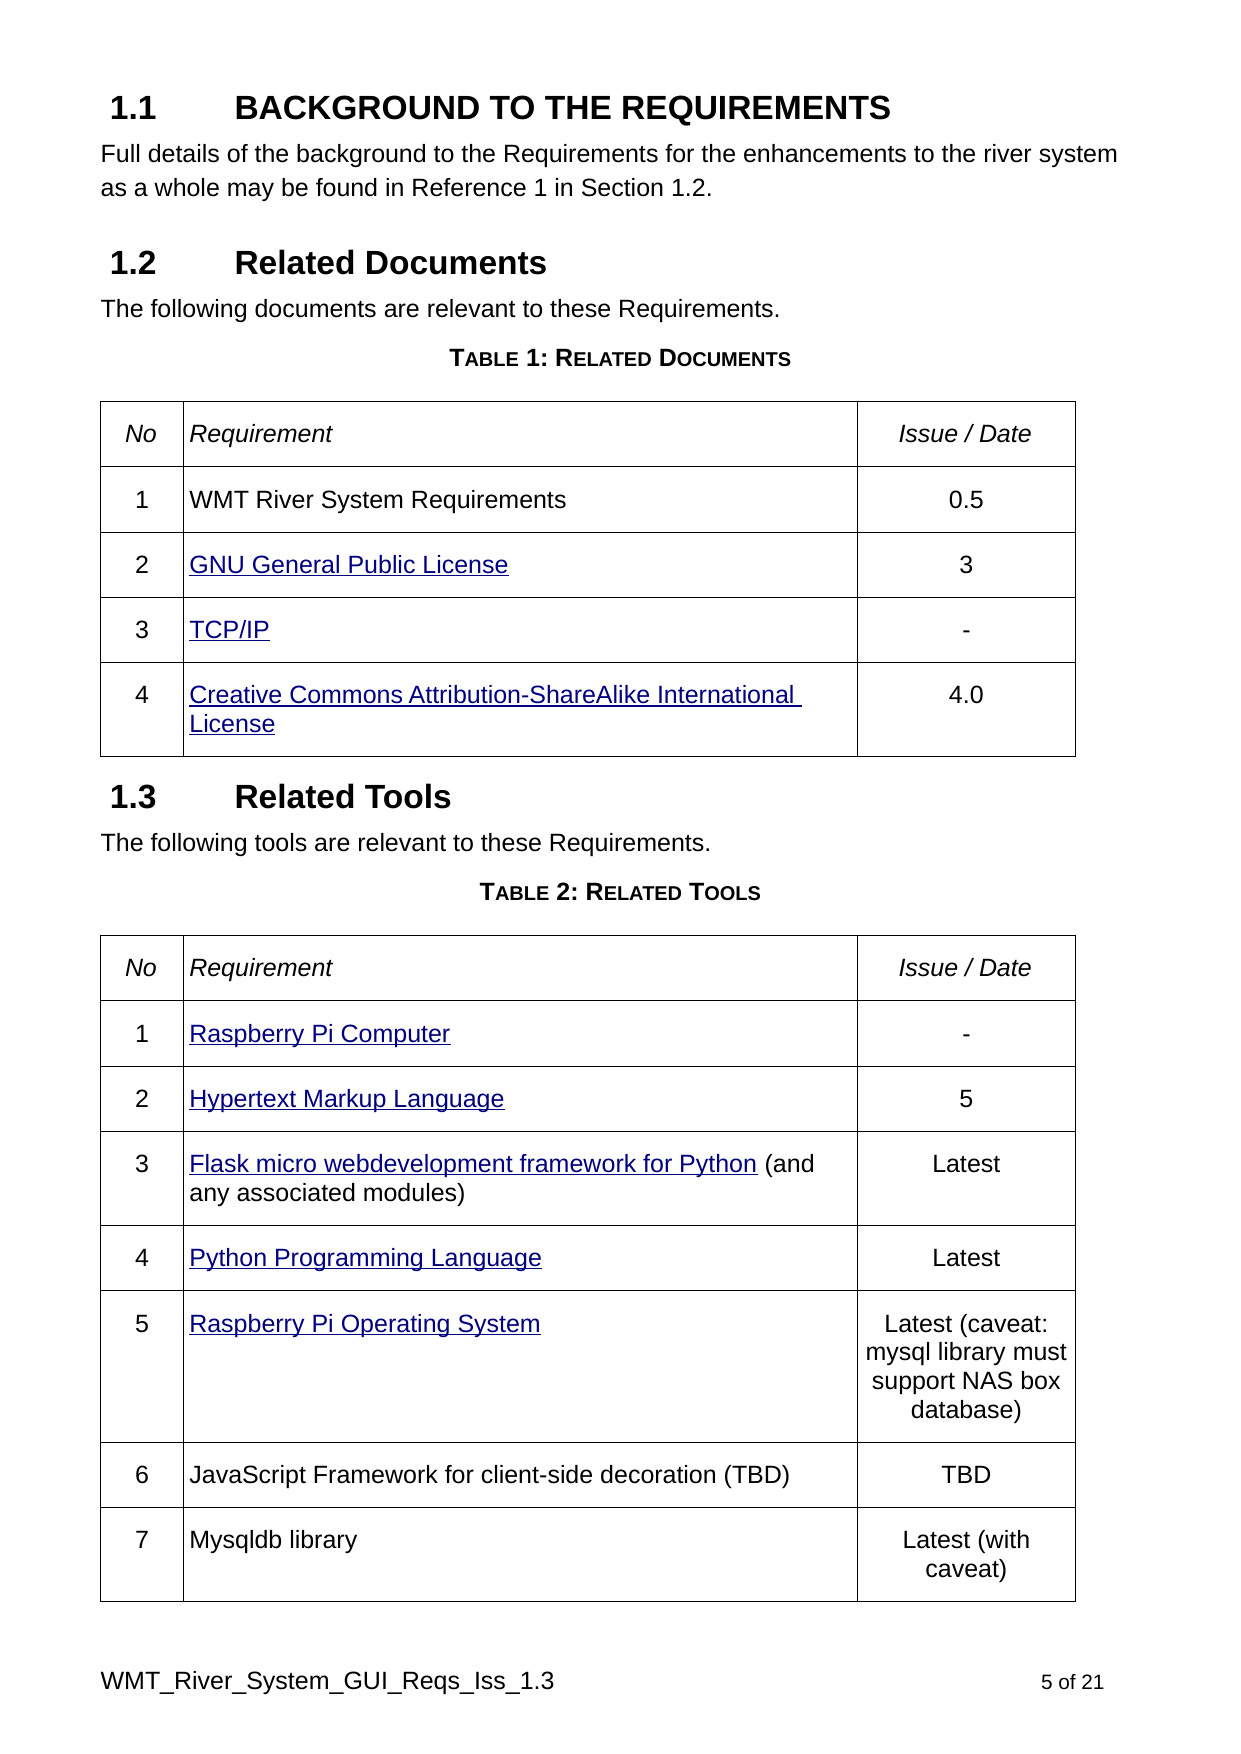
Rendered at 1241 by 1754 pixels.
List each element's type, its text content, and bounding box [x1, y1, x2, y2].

table_cell 1 [101, 1001, 183, 1066]
table_cell Flask micro webdevelopment framework for Python (and any associated modules) [184, 1132, 857, 1225]
table_header No [101, 936, 183, 1000]
table_cell Latest [858, 1132, 1075, 1225]
table_cell 5 [101, 1291, 183, 1442]
subtitle Table 2: Related Tools [100, 877, 1140, 906]
table_cell Mysqldb library [184, 1508, 857, 1601]
table_cell Raspberry Pi Computer [184, 1001, 857, 1066]
table_cell TCP/IP [184, 598, 857, 662]
table_cell JavaScript Framework for client-side decoration (TBD) [184, 1443, 857, 1507]
table_cell 2 [101, 533, 183, 597]
table_cell WMT River System Requirements [184, 467, 857, 532]
table_cell 3 [101, 1132, 183, 1225]
table_cell 3 [858, 533, 1075, 597]
table_cell 0.5 [858, 467, 1075, 532]
table_cell Raspberry Pi Operating System [184, 1291, 857, 1442]
table_cell Hypertext Markup Language [184, 1067, 857, 1131]
table_cell GNU General Public License [184, 533, 857, 597]
table_cell 6 [101, 1443, 183, 1507]
table_cell Latest (caveat: mysql library must support NAS box database) [858, 1291, 1075, 1442]
table_cell Latest [858, 1226, 1075, 1290]
table_cell 7 [101, 1508, 183, 1601]
subtitle BACKGROUND TO THE REQUIREMENTS [100, 88, 1140, 126]
table_cell 4.0 [858, 663, 1075, 756]
text Full details of the background to the Requirements for the enhancements to the river system as a whole may be found in Reference 1 in Section 1.2. [100, 139, 1140, 202]
table_cell - [858, 1001, 1075, 1066]
table_cell Latest (with caveat) [858, 1508, 1075, 1601]
table_cell Python Programming Language [184, 1226, 857, 1290]
table_cell - [858, 598, 1075, 662]
text The following tools are relevant to these Requirements. [100, 828, 1140, 857]
table_cell 4 [101, 1226, 183, 1290]
subtitle Table 1: Related Documents [100, 343, 1140, 372]
text The following documents are relevant to these Requirements. [100, 294, 1140, 323]
table_header Requirement [184, 936, 857, 1000]
table_cell TBD [858, 1443, 1075, 1507]
table_header Requirement [184, 402, 857, 466]
table_header Issue / Date [858, 402, 1075, 466]
table_cell 1 [101, 467, 183, 532]
table_cell 2 [101, 1067, 183, 1131]
table_cell 4 [101, 663, 183, 756]
table_cell 3 [101, 598, 183, 662]
table_header No [101, 402, 183, 466]
table_cell Creative Commons Attribution-ShareAlike International License [184, 663, 857, 756]
table_header Issue / Date [858, 936, 1075, 1000]
subtitle Related Tools [100, 777, 1140, 816]
table_cell 5 [858, 1067, 1075, 1131]
